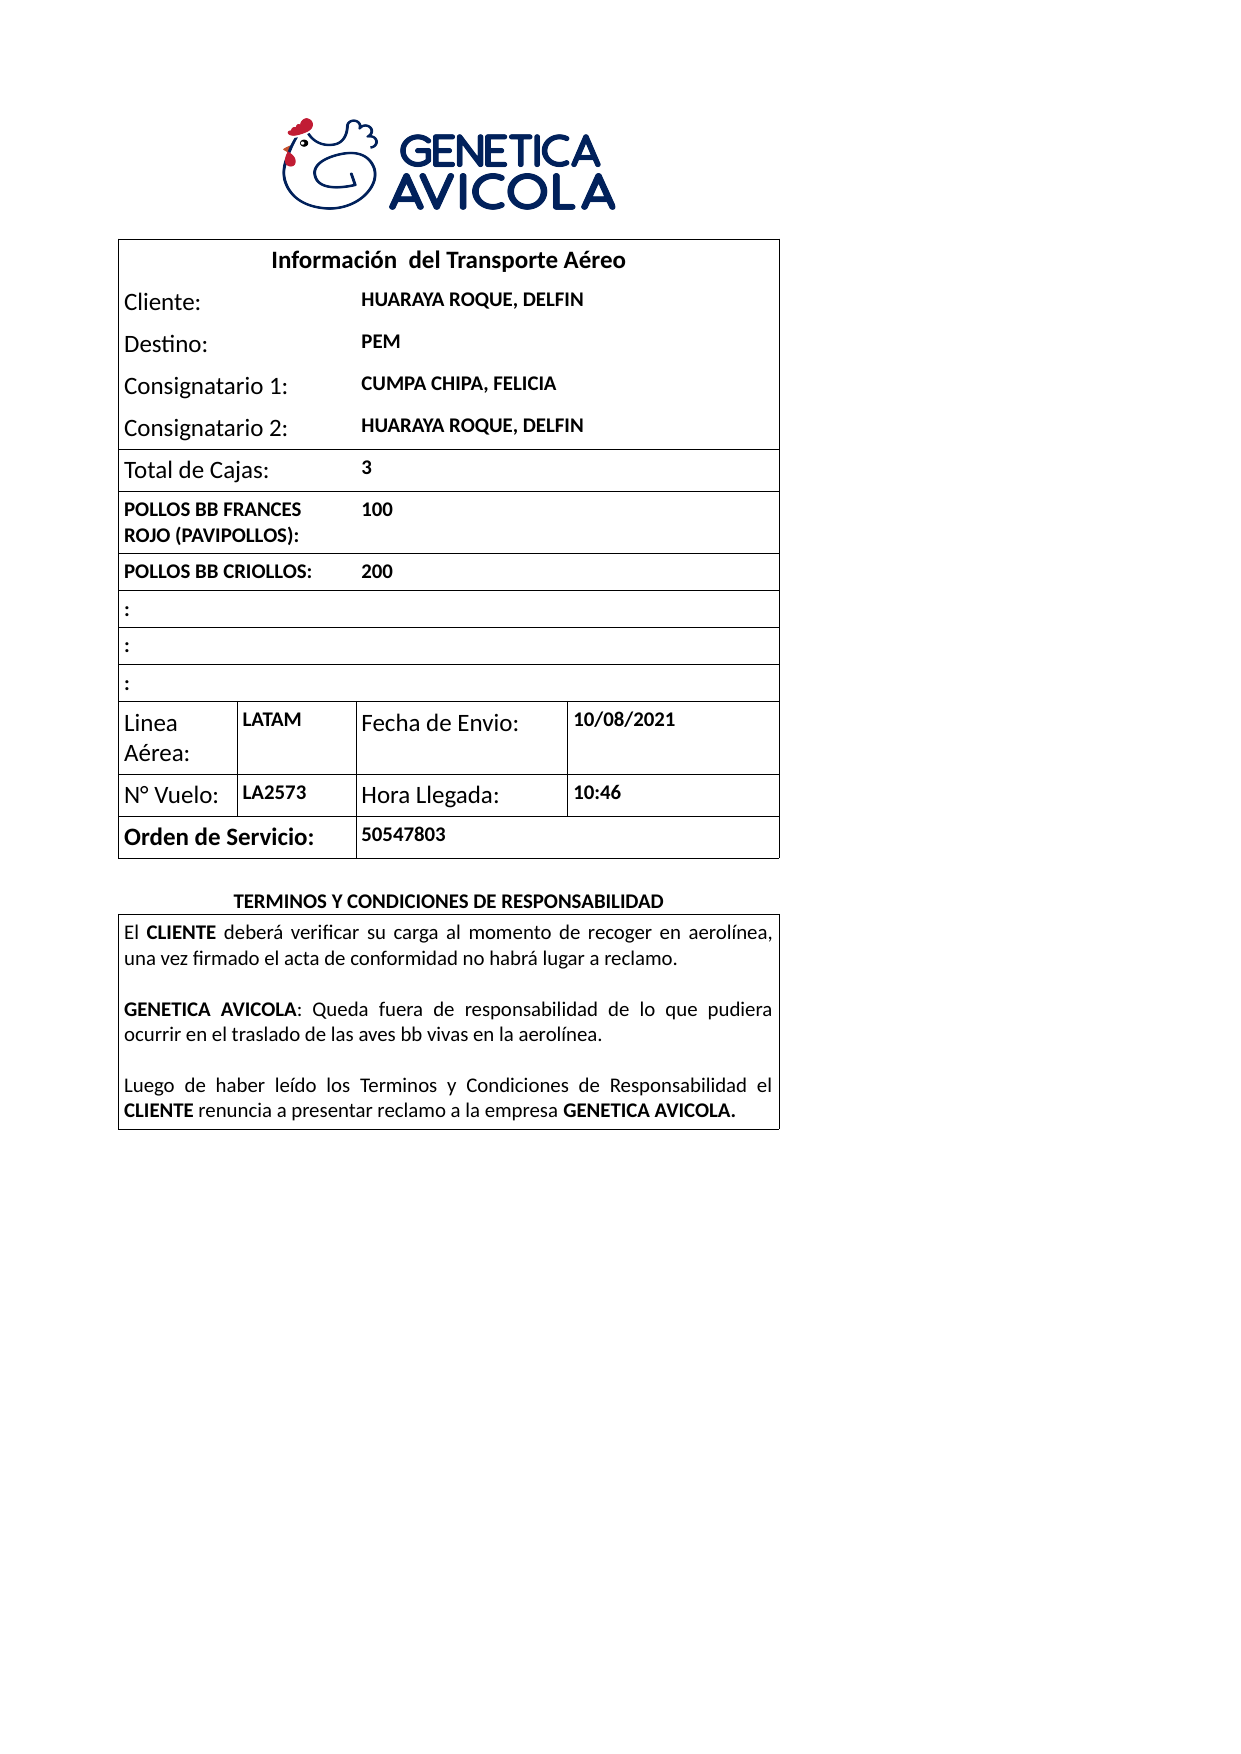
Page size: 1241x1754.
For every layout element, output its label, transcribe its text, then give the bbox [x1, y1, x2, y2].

table_cell [356, 665, 779, 701]
table_cell HUARAYA ROQUE, DELFIN [356, 281, 779, 322]
table_cell Fecha de Envio: [357, 702, 567, 773]
table_cell Destino: [119, 323, 356, 364]
picture [282, 118, 616, 210]
table_cell LA2573 [238, 775, 356, 816]
table_header Información del Transporte Aéreo [119, 240, 779, 281]
table_cell Hora Llegada: [357, 775, 567, 816]
table_cell LATAM [238, 702, 356, 773]
table_cell 50547803 [357, 817, 779, 858]
table_cell CUMPA CHIPA, FELICIA [356, 365, 779, 406]
table_cell : [119, 665, 356, 701]
table_cell Cliente: [119, 281, 356, 322]
table_cell : [119, 591, 356, 627]
table_cell Total de Cajas: [119, 450, 356, 491]
table_cell 100 [356, 492, 779, 553]
table_cell POLLOS BB FRANCES ROJO (PAVIPOLLOS): [119, 492, 356, 553]
table_cell PEM [356, 323, 779, 364]
table_cell Linea Aérea: [119, 702, 237, 773]
table_cell POLLOS BB CRIOLLOS: [119, 554, 356, 590]
table_cell Consignatario 1: [119, 365, 356, 406]
table_cell HUARAYA ROQUE, DELFIN [356, 406, 779, 448]
table_cell 200 [356, 554, 779, 590]
table_cell 3 [356, 450, 779, 491]
table_cell N° Vuelo: [119, 775, 237, 816]
table_cell El CLIENTE deberá verificar su carga al momento de recoger en aerolínea, una vez firmado el acta de conformidad no habrá lugar a reclamo. GENETICA AVICOLA: Queda fuera de responsabilidad de lo que pudiera ocurrir en el traslado de las aves bb vivas en la aerolínea. Luego de haber leído los Terminos y Condiciones de Responsabilidad el CLIENTE renuncia a presentar reclamo a la empresa GENETICA AVICOLA. [119, 915, 779, 1128]
table_cell 10/08/2021 [568, 702, 779, 773]
table_cell Consignatario 2: [119, 406, 356, 448]
table_cell TERMINOS Y CONDICIONES DE RESPONSABILIDAD [118, 859, 779, 914]
table_cell : [119, 628, 356, 664]
table_cell Orden de Servicio: [119, 817, 356, 858]
table_cell [356, 628, 779, 664]
table_cell [356, 591, 779, 627]
table_cell 10:46 [568, 775, 779, 816]
